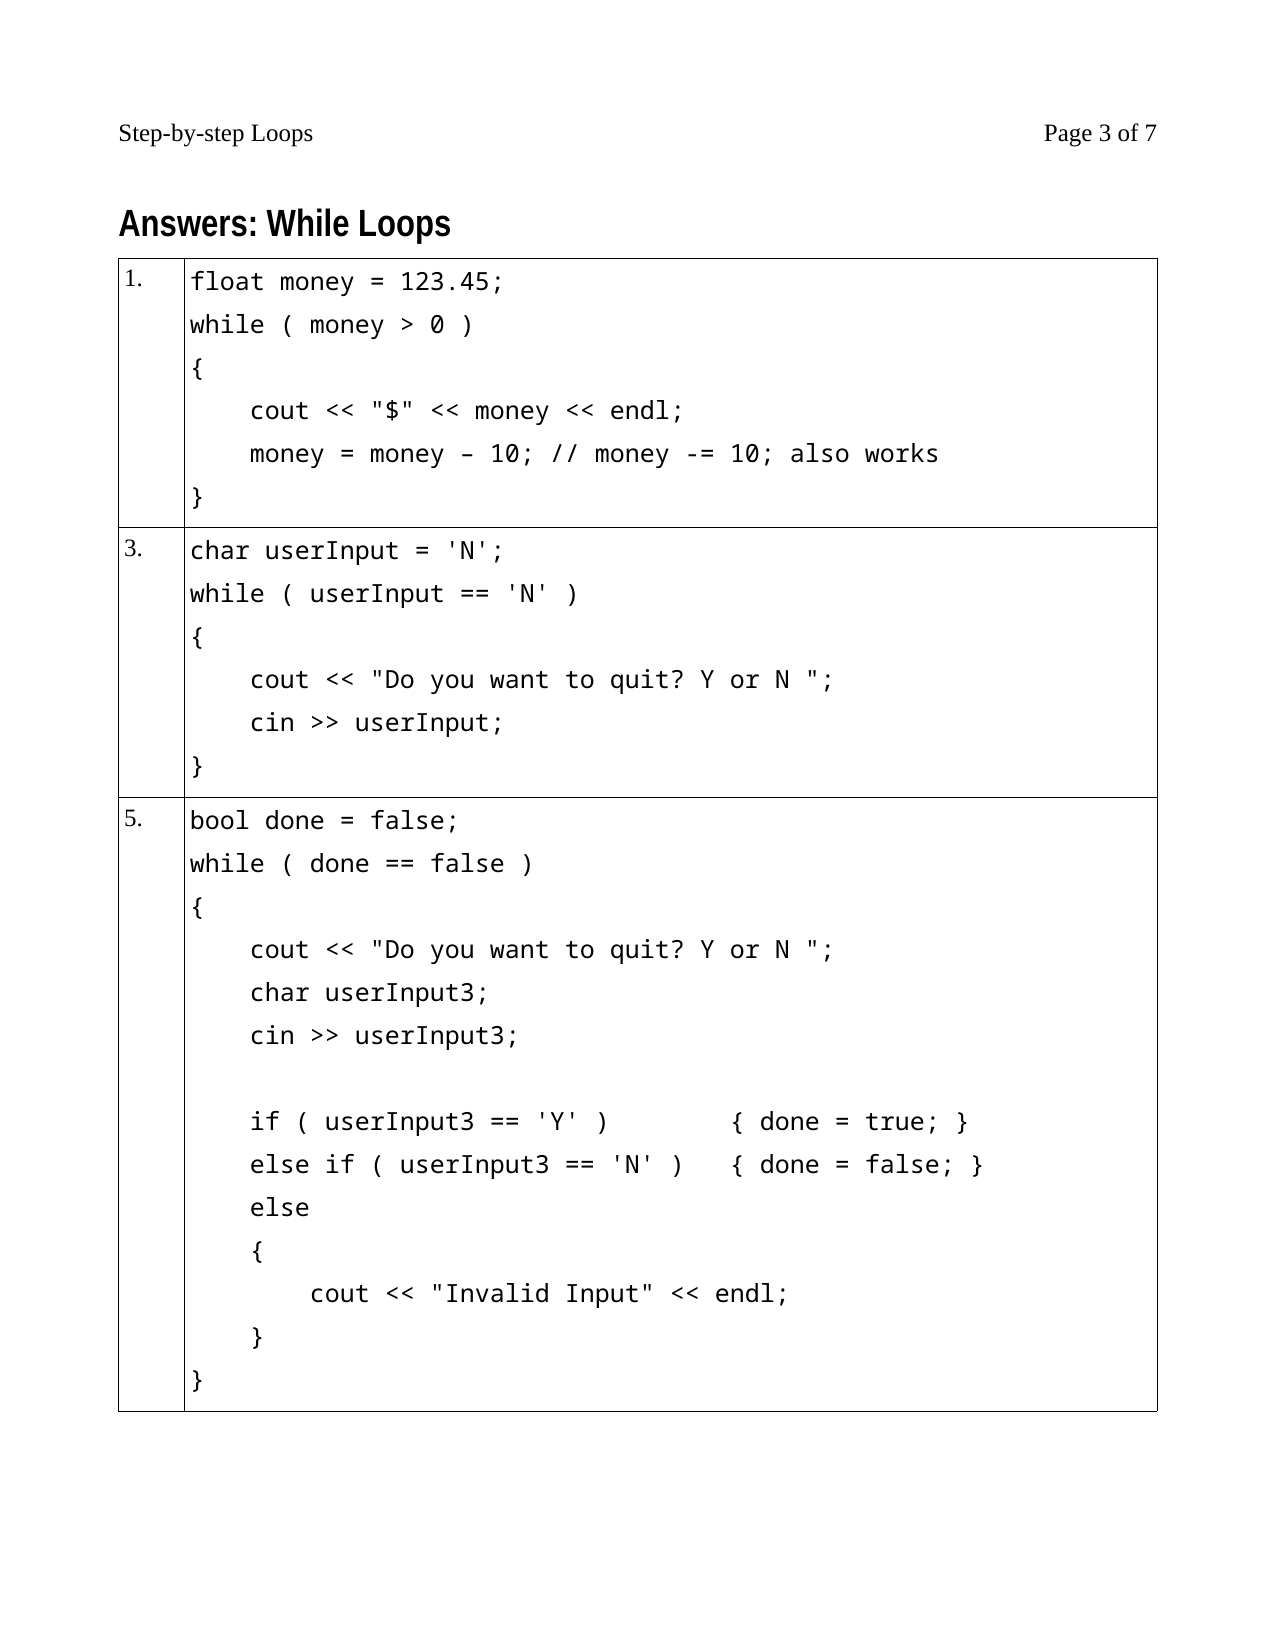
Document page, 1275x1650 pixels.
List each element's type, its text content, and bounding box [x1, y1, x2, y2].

subtitle Answers: While Loops [118, 201, 1157, 245]
table_cell bool done = false; while ( done == false ) { cout << "Do you want to quit? Y or N "; char userInput3; cin >> userInput3; if ( userInput3 == 'Y' ) { done = true; } else if ( userInput3 == 'N' ) { done = false; } else { cout << "Invalid Input" << endl; } } [185, 798, 1157, 1411]
table_cell 3. [119, 528, 184, 797]
table_header 1. [119, 259, 184, 527]
table_header float money = 123.45; while ( money > 0 ) { cout << "$" << money << endl; money = money – 10; // money -= 10; also works } [185, 259, 1157, 527]
table_cell char userInput = 'N'; while ( userInput == 'N' ) { cout << "Do you want to quit? Y or N "; cin >> userInput; } [185, 528, 1157, 797]
table_cell 5. [119, 798, 184, 1411]
